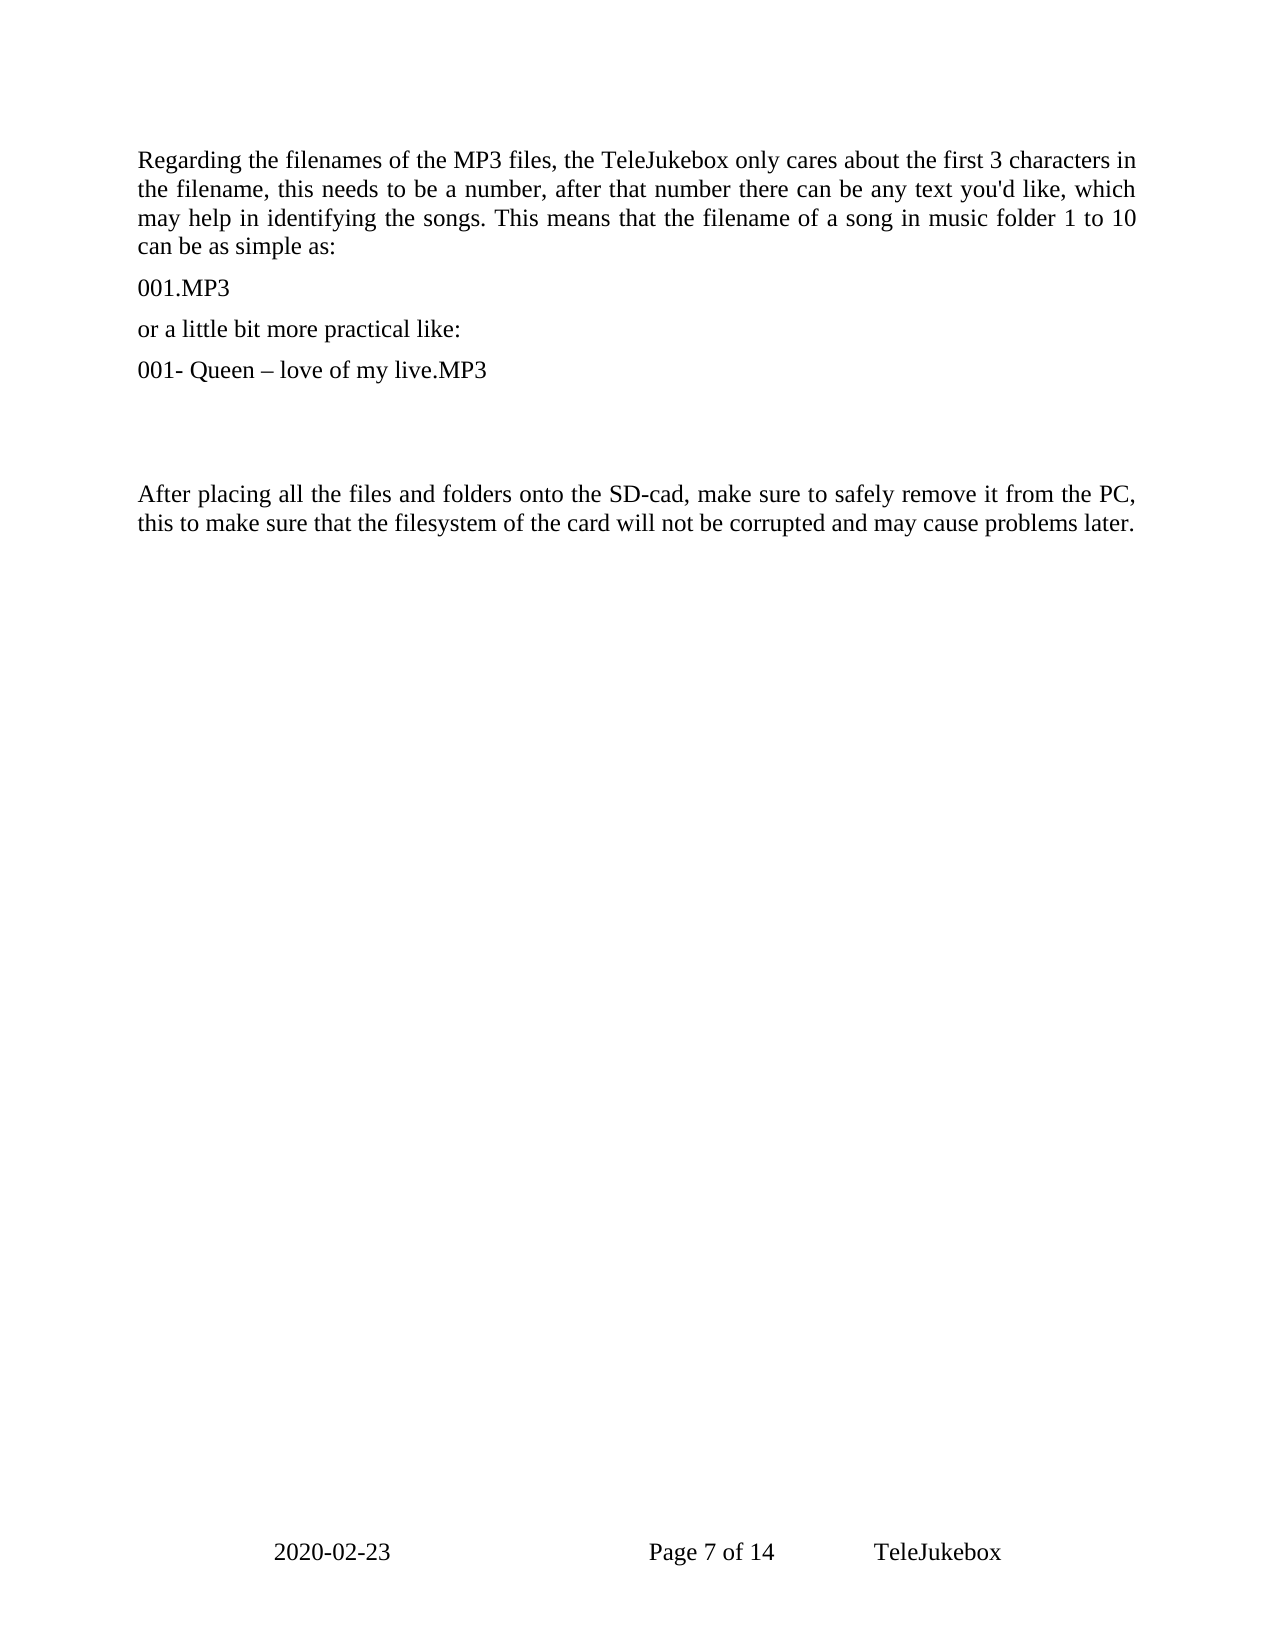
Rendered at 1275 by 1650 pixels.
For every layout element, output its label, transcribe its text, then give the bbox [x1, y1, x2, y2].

text Regarding the filenames of the MP3 files, the TeleJukebox only cares about the first 3 characters in the filename, this needs to be a number, after that number there can be any text you'd like, which may help in identifying the songs. This means that the filename of a song in music folder 1 to 10 can be as simple as: [137, 145, 1138, 260]
text or a little bit more practical like: [137, 314, 1138, 343]
text After placing all the files and folders onto the SD-cad, make sure to safely remove it from the PC, this to make sure that the filesystem of the card will not be corrupted and may cause problems later. [137, 479, 1138, 536]
text 001- Queen – love of my live.MP3 [137, 355, 1138, 384]
text 001.MP3 [137, 273, 1138, 301]
